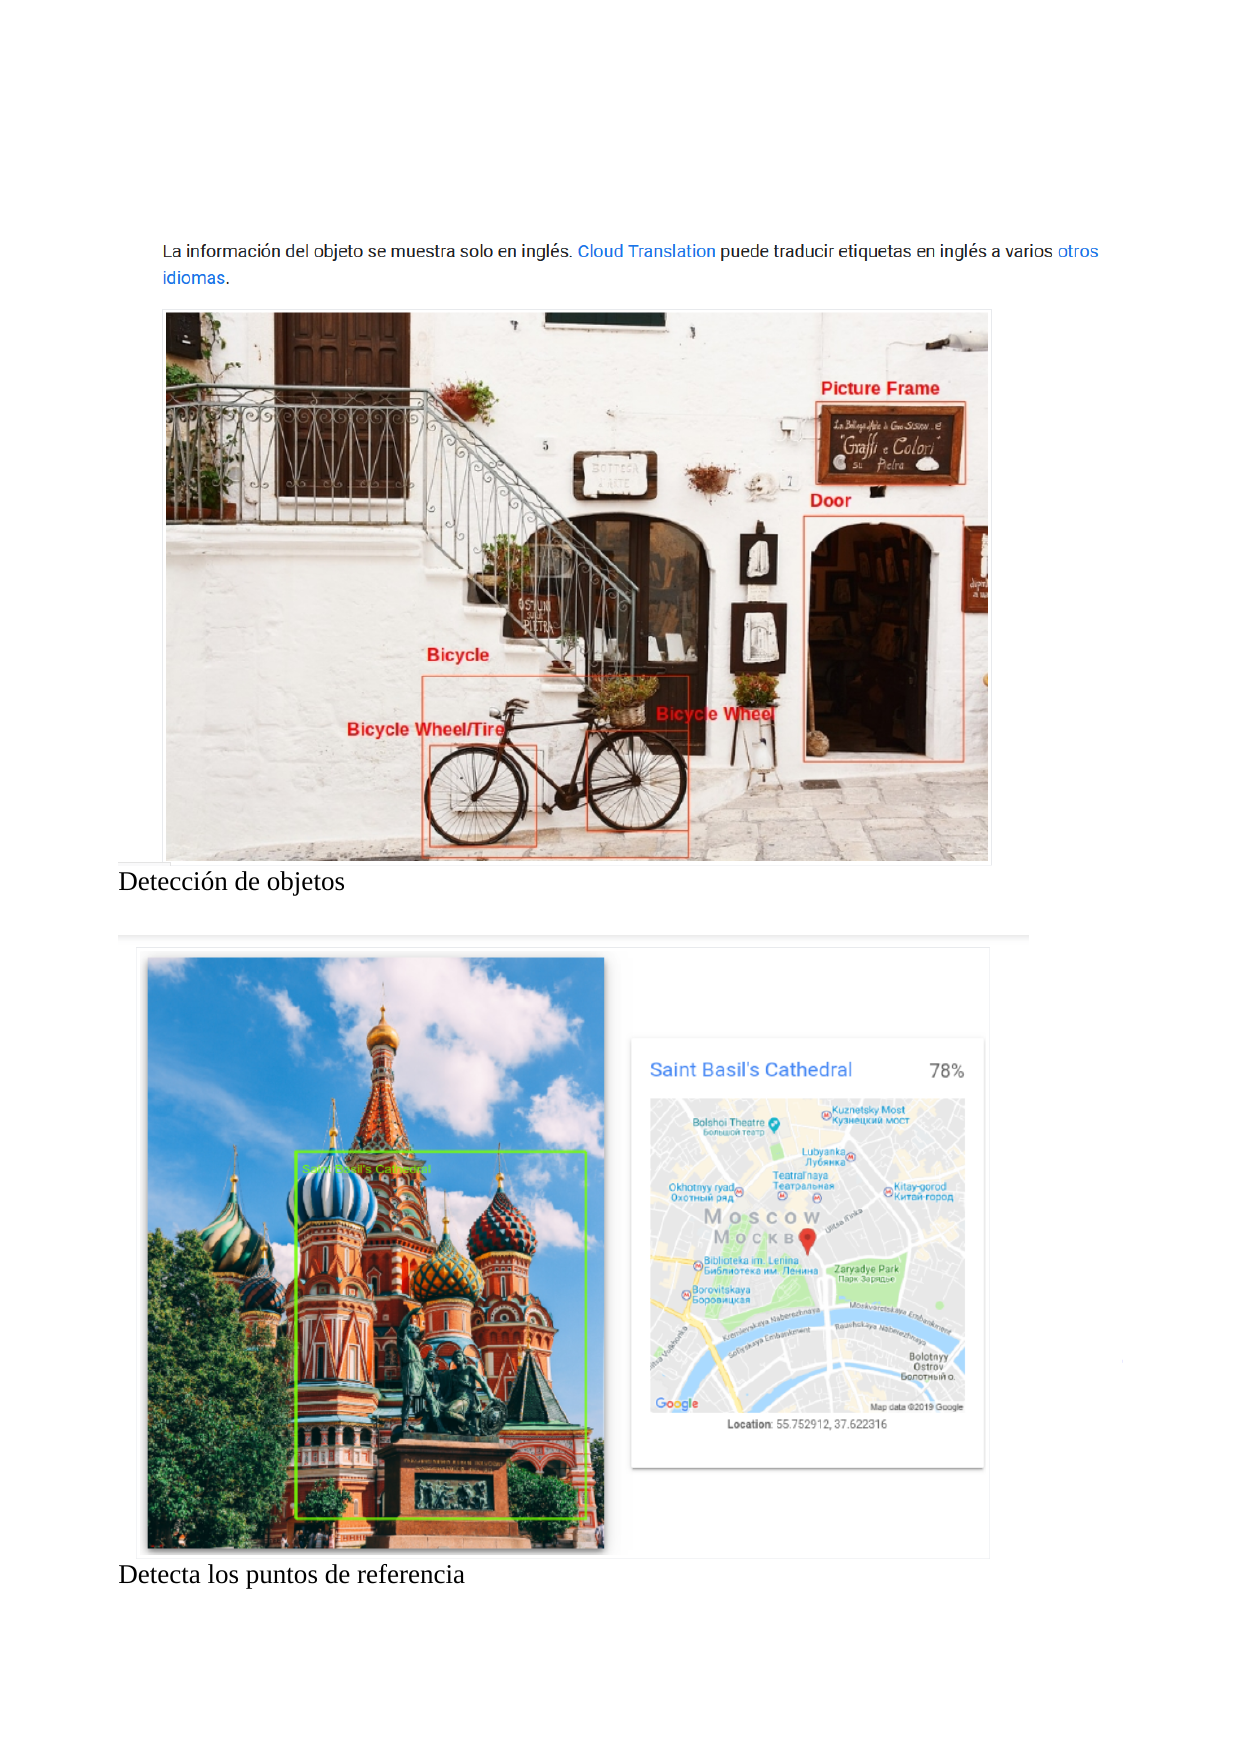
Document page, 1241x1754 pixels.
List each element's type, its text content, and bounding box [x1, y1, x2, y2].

text Detecta los puntos de referencia [118, 1559, 1122, 1589]
text Detección de objetos [118, 866, 1122, 897]
picture [118, 935, 1123, 1559]
picture [118, 233, 1123, 866]
